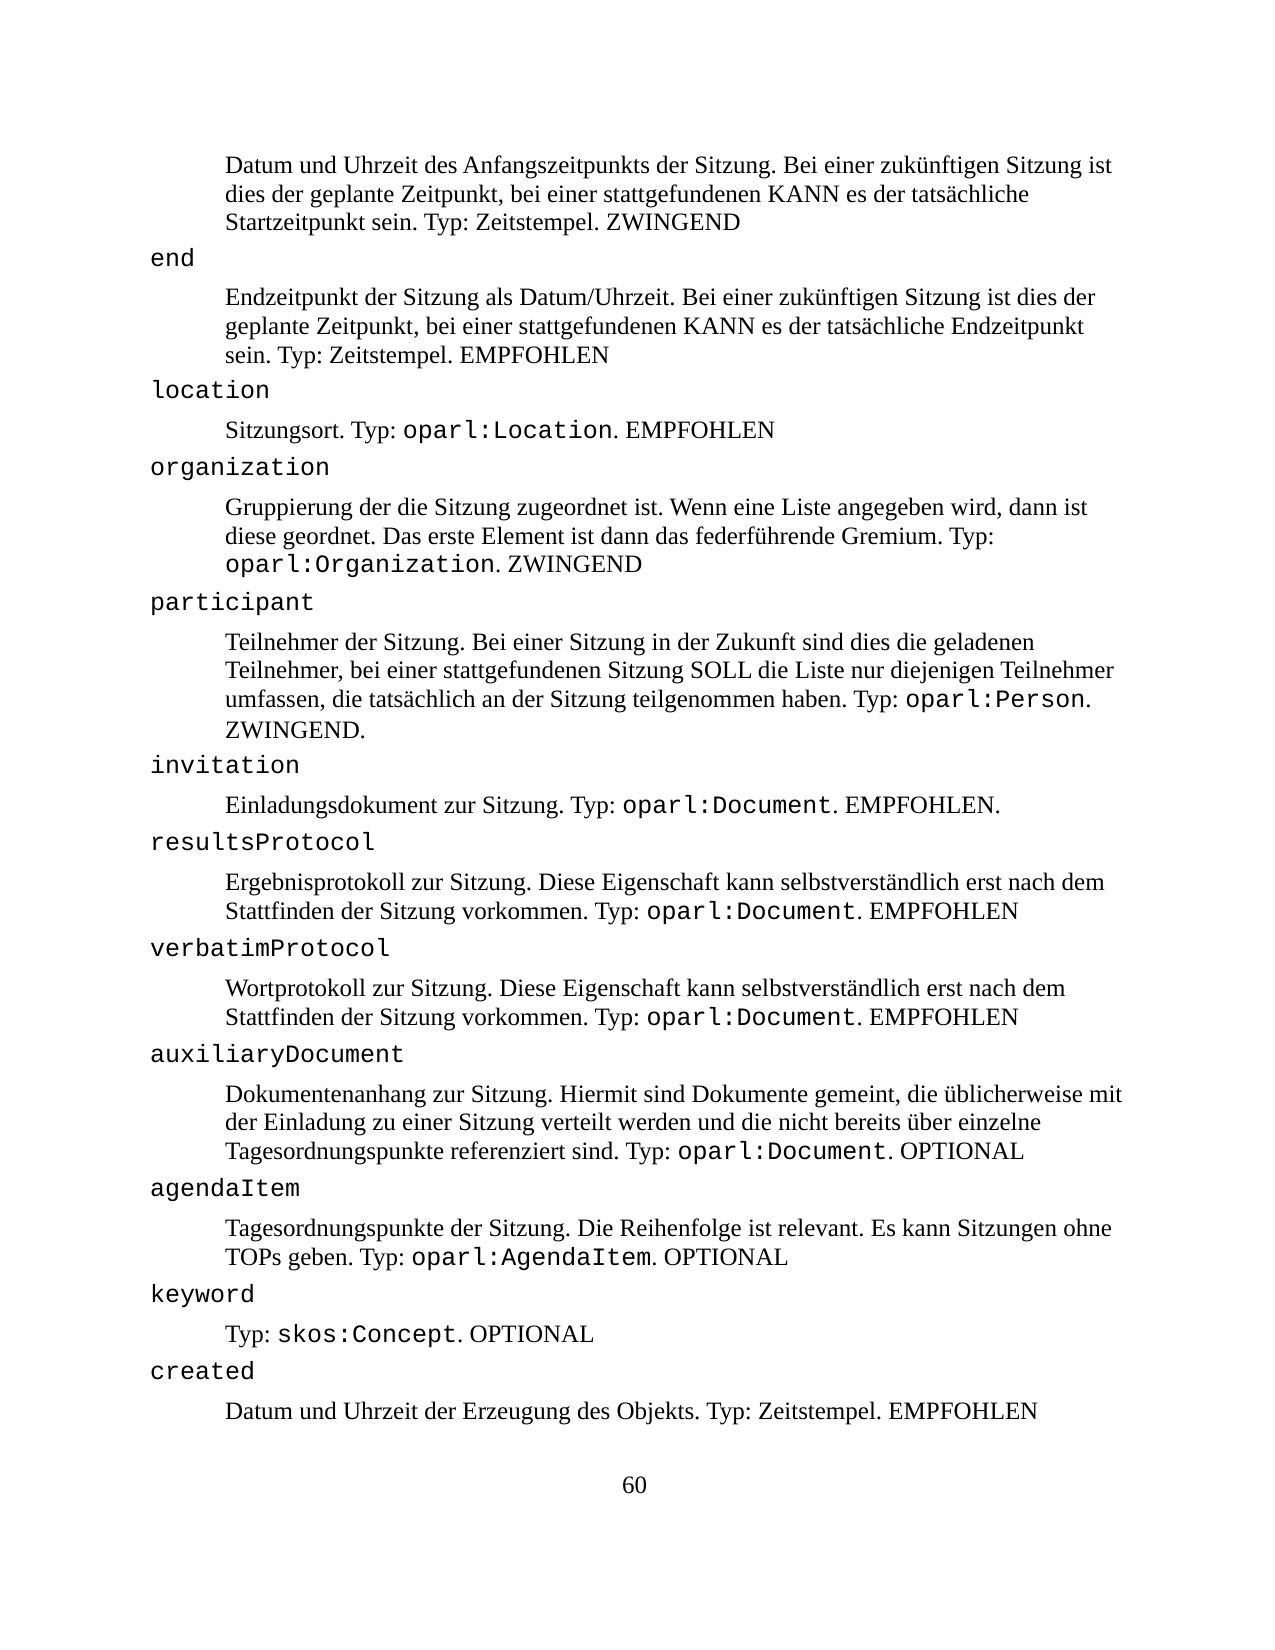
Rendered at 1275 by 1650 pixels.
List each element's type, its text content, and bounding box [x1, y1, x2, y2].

text participant [150, 589, 1125, 618]
text Dokumentenanhang zur Sitzung. Hiermit sind Dokumente gemeint, die üblicherweise mit der Einladung zu einer Sitzung verteilt werden und die nicht bereits über einzelne Tagesordnungspunkte referenziert sind. Typ: oparl:Document. OPTIONAL [225, 1079, 1125, 1167]
text Sitzungsort. Typ: oparl:Location. EMPFOHLEN [225, 415, 1125, 446]
text keyword [150, 1282, 1125, 1310]
text Wortprotokoll zur Sitzung. Diese Eigenschaft kann selbstverständlich erst nach dem Stattfinden der Sitzung vorkommen. Typ: oparl:Document. EMPFOHLEN [225, 973, 1125, 1032]
text Datum und Uhrzeit des Anfangszeitpunkts der Sitzung. Bei einer zukünftigen Sitzung ist dies der geplante Zeitpunkt, bei einer stattgefundenen KANN es der tatsächliche Startzeitpunkt sein. Typ: Zeitstempel. ZWINGEND [225, 150, 1125, 236]
text Einladungsdokument zur Sitzung. Typ: oparl:Document. EMPFOHLEN. [225, 790, 1125, 821]
text invitation [150, 753, 1125, 781]
text Gruppierung der die Sitzung zugeordnet ist. Wenn eine Liste angegeben wird, dann ist diese geordnet. Das erste Element ist dann das federführende Gremium. Typ: oparl:Organization. ZWINGEND [225, 492, 1125, 580]
text Teilnehmer der Sitzung. Bei einer Sitzung in der Zukunft sind dies die geladenen Teilnehmer, bei einer stattgefundenen Sitzung SOLL die Liste nur diejenigen Teilnehmer umfassen, die tatsächlich an der Sitzung teilgenommen haben. Typ: oparl:Person. ZWINGEND. [225, 627, 1125, 744]
text Endzeitpunkt der Sitzung als Datum/Uhrzeit. Bei einer zukünftigen Sitzung ist dies der geplante Zeitpunkt, bei einer stattgefundenen KANN es der tatsächliche Endzeitpunkt sein. Typ: Zeitstempel. EMPFOHLEN [225, 282, 1125, 369]
text agendaItem [150, 1176, 1125, 1204]
text verbatimProtocol [150, 936, 1125, 964]
text Ergebnisprotokoll zur Sitzung. Diese Eigenschaft kann selbstverständlich erst nach dem Stattfinden der Sitzung vorkommen. Typ: oparl:Document. EMPFOHLEN [225, 867, 1125, 927]
text resultsProtocol [150, 830, 1125, 858]
text created [150, 1359, 1125, 1387]
text Tagesordnungspunkte der Sitzung. Die Reihenfolge ist relevant. Es kann Sitzungen ohne TOPs geben. Typ: oparl:AgendaItem. OPTIONAL [225, 1213, 1125, 1273]
text organization [150, 455, 1125, 483]
text Datum und Uhrzeit der Erzeugung des Objekts. Typ: Zeitstempel. EMPFOHLEN [225, 1396, 1125, 1425]
text Typ: skos:Concept. OPTIONAL [225, 1319, 1125, 1350]
text end [150, 245, 1125, 273]
text auxiliaryDocument [150, 1041, 1125, 1070]
text location [150, 378, 1125, 406]
